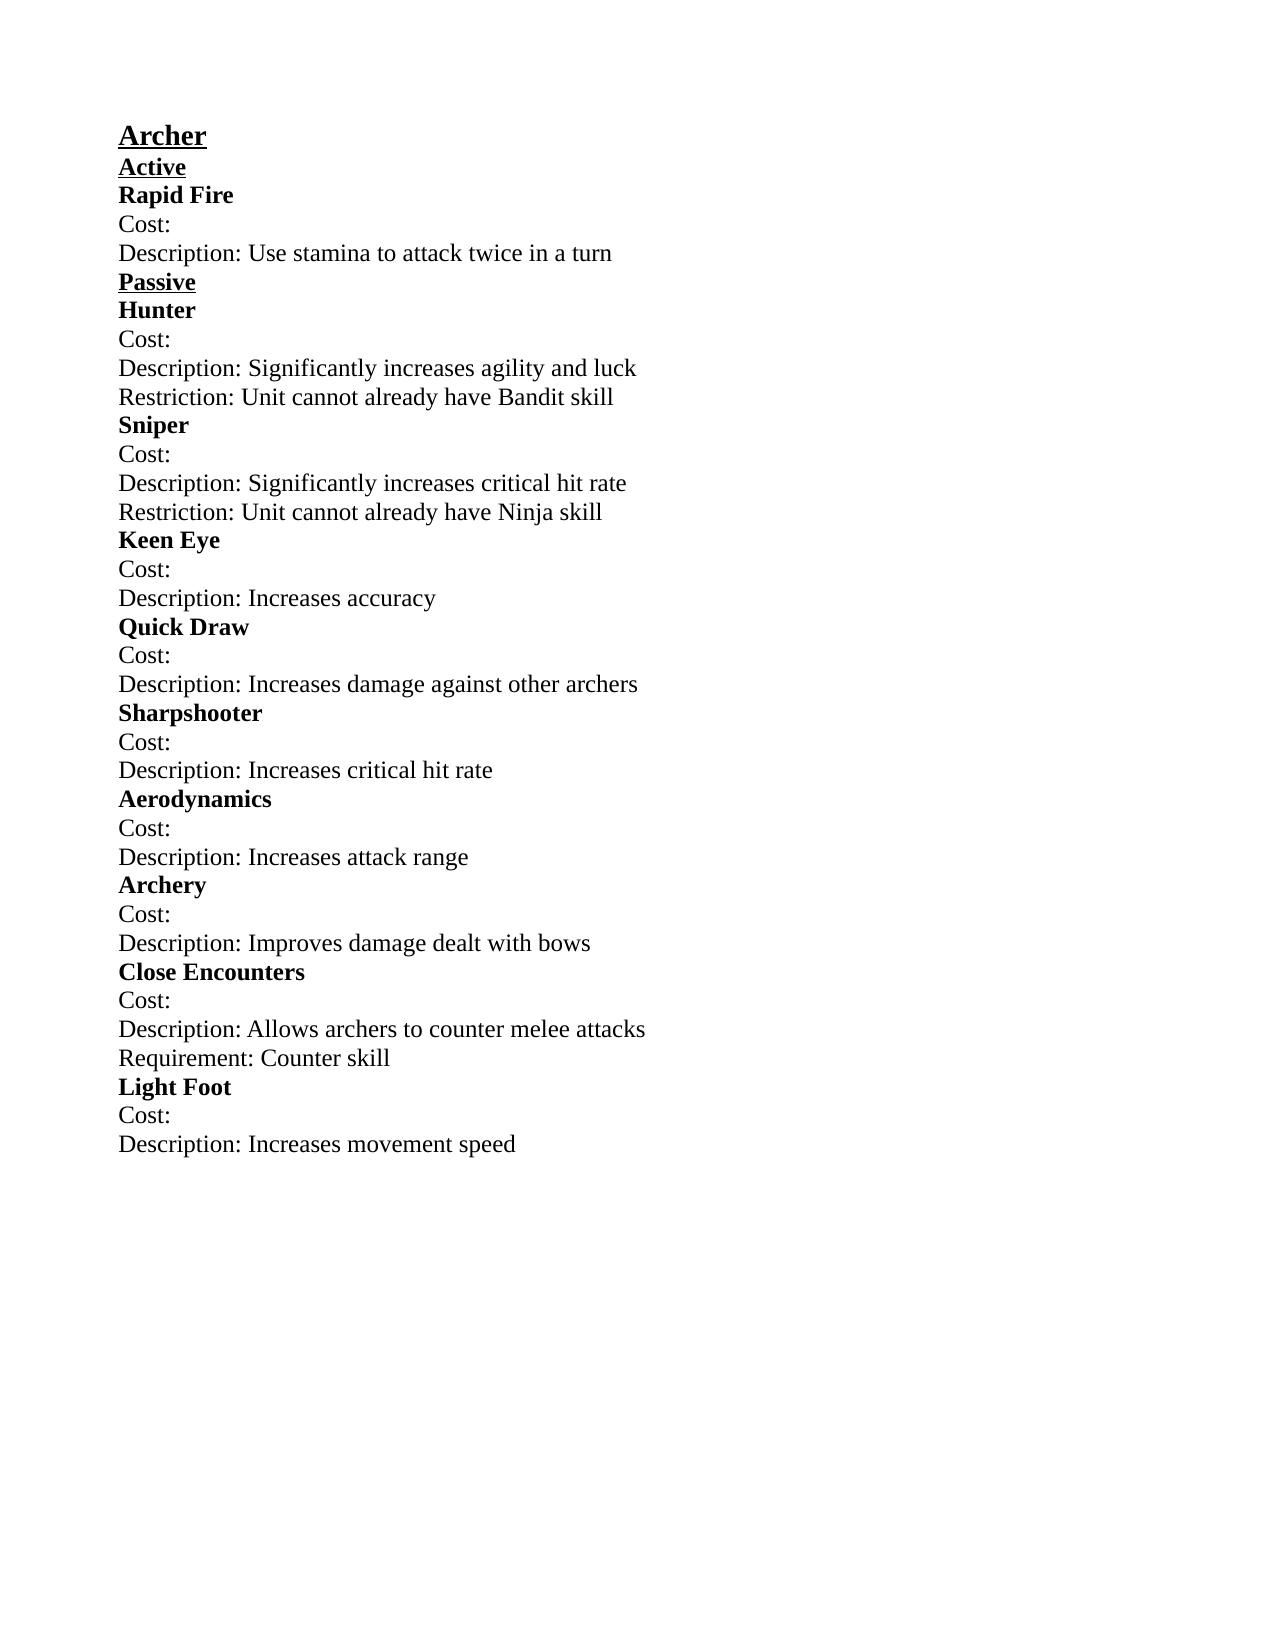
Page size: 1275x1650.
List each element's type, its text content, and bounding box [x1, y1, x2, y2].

text Active [118, 152, 1157, 180]
text Cost: [118, 640, 1157, 669]
text Cost: [118, 727, 1157, 755]
text Description: Use stamina to attack twice in a turn [118, 238, 1157, 267]
text Quick Draw [118, 612, 1157, 640]
text Cost: [118, 324, 1157, 353]
text Sharpshooter [118, 698, 1157, 727]
text Aerodynamics [118, 784, 1157, 813]
text Description: Significantly increases agility and luck [118, 353, 1157, 382]
text Passive [118, 267, 1157, 295]
text Cost: [118, 439, 1157, 468]
text Keen Eye [118, 525, 1157, 554]
text Description: Increases damage against other archers [118, 669, 1157, 698]
text Cost: [118, 985, 1157, 1014]
text Restriction: Unit cannot already have Ninja skill [118, 497, 1157, 525]
text Description: Allows archers to counter melee attacks [118, 1014, 1157, 1043]
text Cost: [118, 813, 1157, 842]
text Description: Improves damage dealt with bows [118, 928, 1157, 957]
text Archery [118, 870, 1157, 899]
text Description: Increases attack range [118, 842, 1157, 870]
text Restriction: Unit cannot already have Bandit skill [118, 382, 1157, 410]
text Light Foot [118, 1072, 1157, 1100]
text Cost: [118, 554, 1157, 583]
text Archer [118, 118, 1157, 152]
text Cost: [118, 899, 1157, 928]
text Cost: [118, 1100, 1157, 1129]
text Hunter [118, 295, 1157, 324]
text Close Encounters [118, 957, 1157, 985]
text Description: Increases critical hit rate [118, 755, 1157, 784]
text Description: Significantly increases critical hit rate [118, 468, 1157, 497]
text Requirement: Counter skill [118, 1043, 1157, 1072]
text Rapid Fire [118, 180, 1157, 209]
text Description: Increases accuracy [118, 583, 1157, 612]
text Description: Increases movement speed [118, 1129, 1157, 1158]
text Cost: [118, 209, 1157, 238]
text Sniper [118, 410, 1157, 439]
